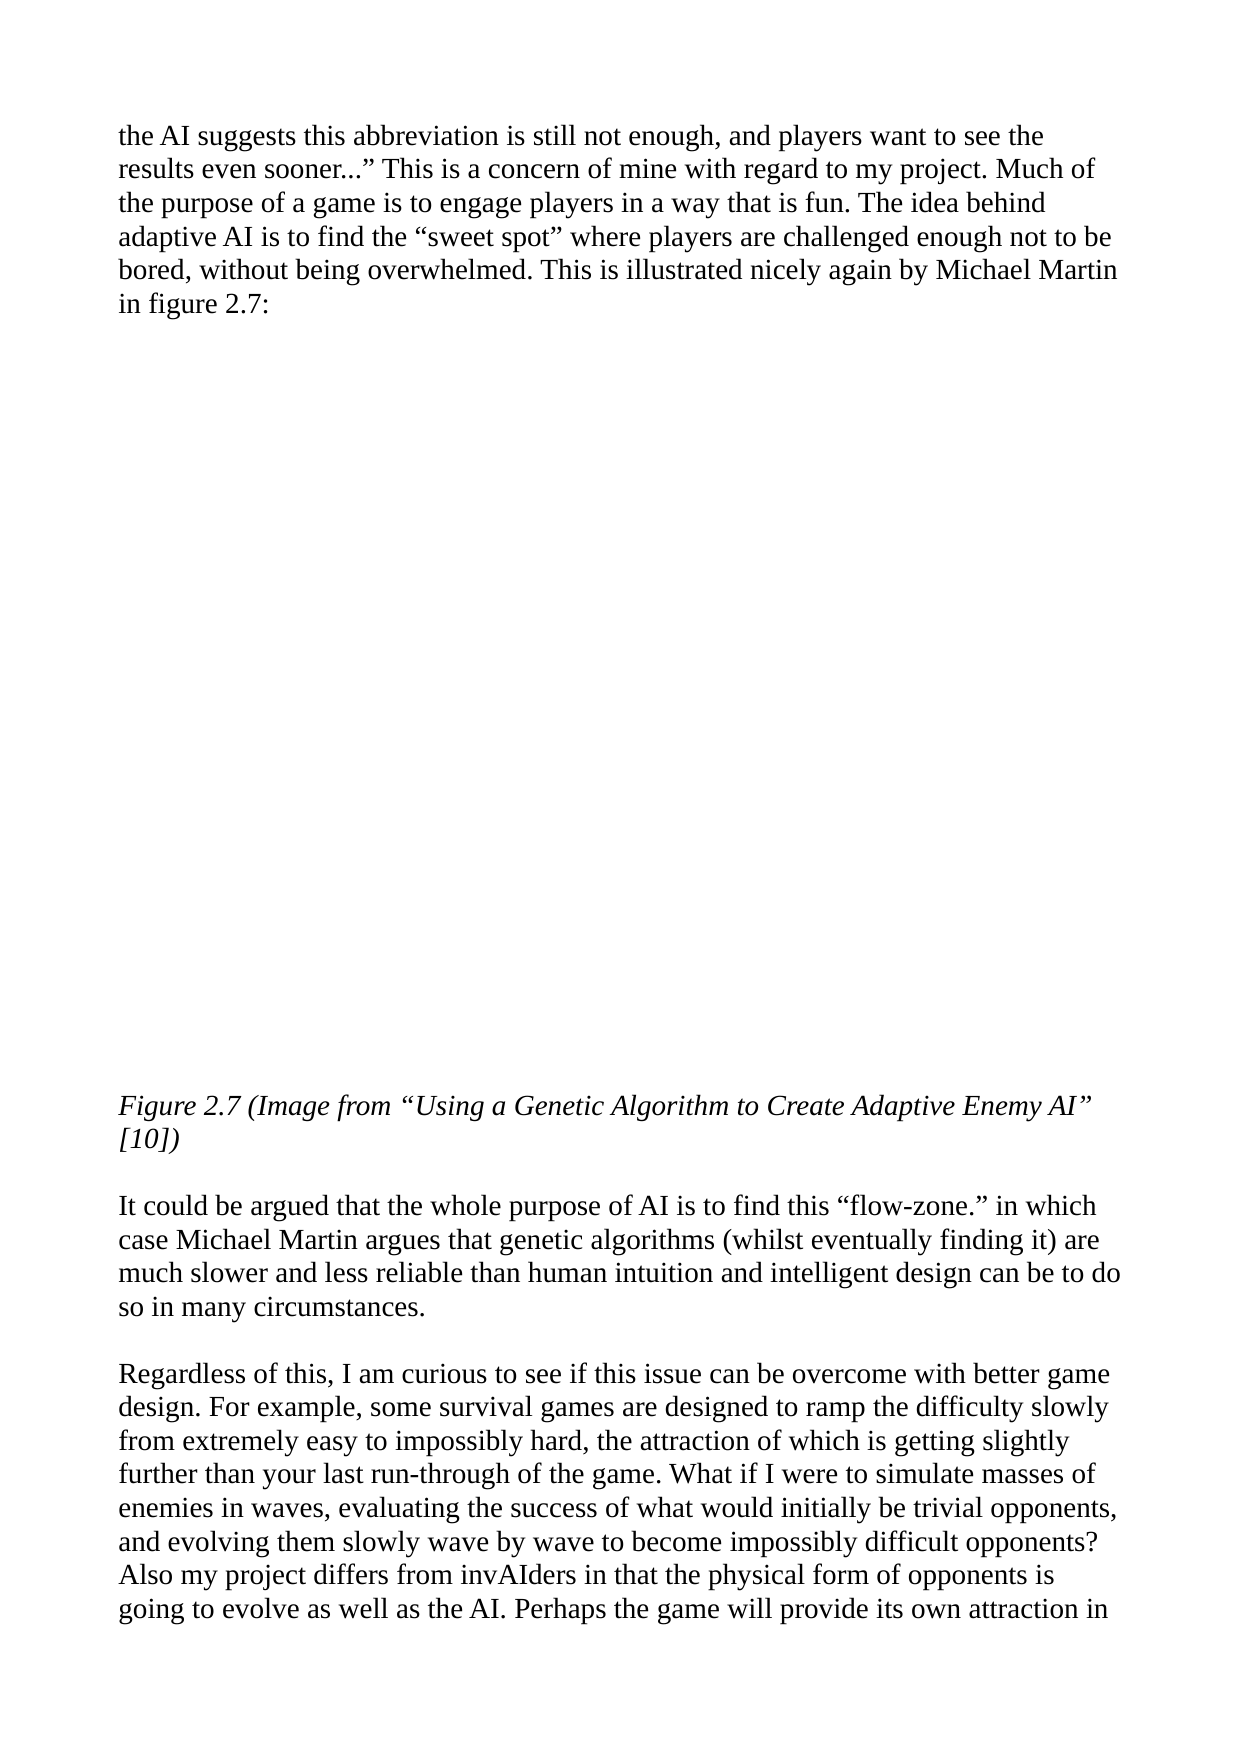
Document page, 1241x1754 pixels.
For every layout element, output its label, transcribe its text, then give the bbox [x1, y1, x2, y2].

text It could be argued that the whole purpose of AI is to find this “flow-zone.” in which case Michael Martin argues that genetic algorithms (whilst eventually finding it) are much slower and less reliable than human intuition and intelligent design can be to do so in many circumstances. [118, 1188, 1122, 1322]
text Figure 2.7 (Image from “Using a Genetic Algorithm to Create Adaptive Enemy AI” [10]) [118, 1088, 1122, 1155]
text Regardless of this, I am curious to see if this issue can be overcome with better game design. For example, some survival games are designed to ramp the difficulty slowly from extremely easy to impossibly hard, the attraction of which is getting slightly further than your last run-through of the game. What if I were to simulate masses of enemies in waves, evaluating the success of what would initially be trivial opponents, and evolving them slowly wave by wave to become impossibly difficult opponents? Also my project differs from invAIders in that the physical form of opponents is going to evolve as well as the AI. Perhaps the game will provide its own attraction in [118, 1356, 1122, 1624]
text the AI suggests this abbreviation is still not enough, and players want to see the results even sooner...” This is a concern of mine with regard to my project. Much of the purpose of a game is to engage players in a way that is fun. The idea behind adaptive AI is to find the “sweet spot” where players are challenged enough not to be bored, without being overwhelmed. This is illustrated nicely again by Michael Martin in figure 2.7: [118, 118, 1122, 319]
